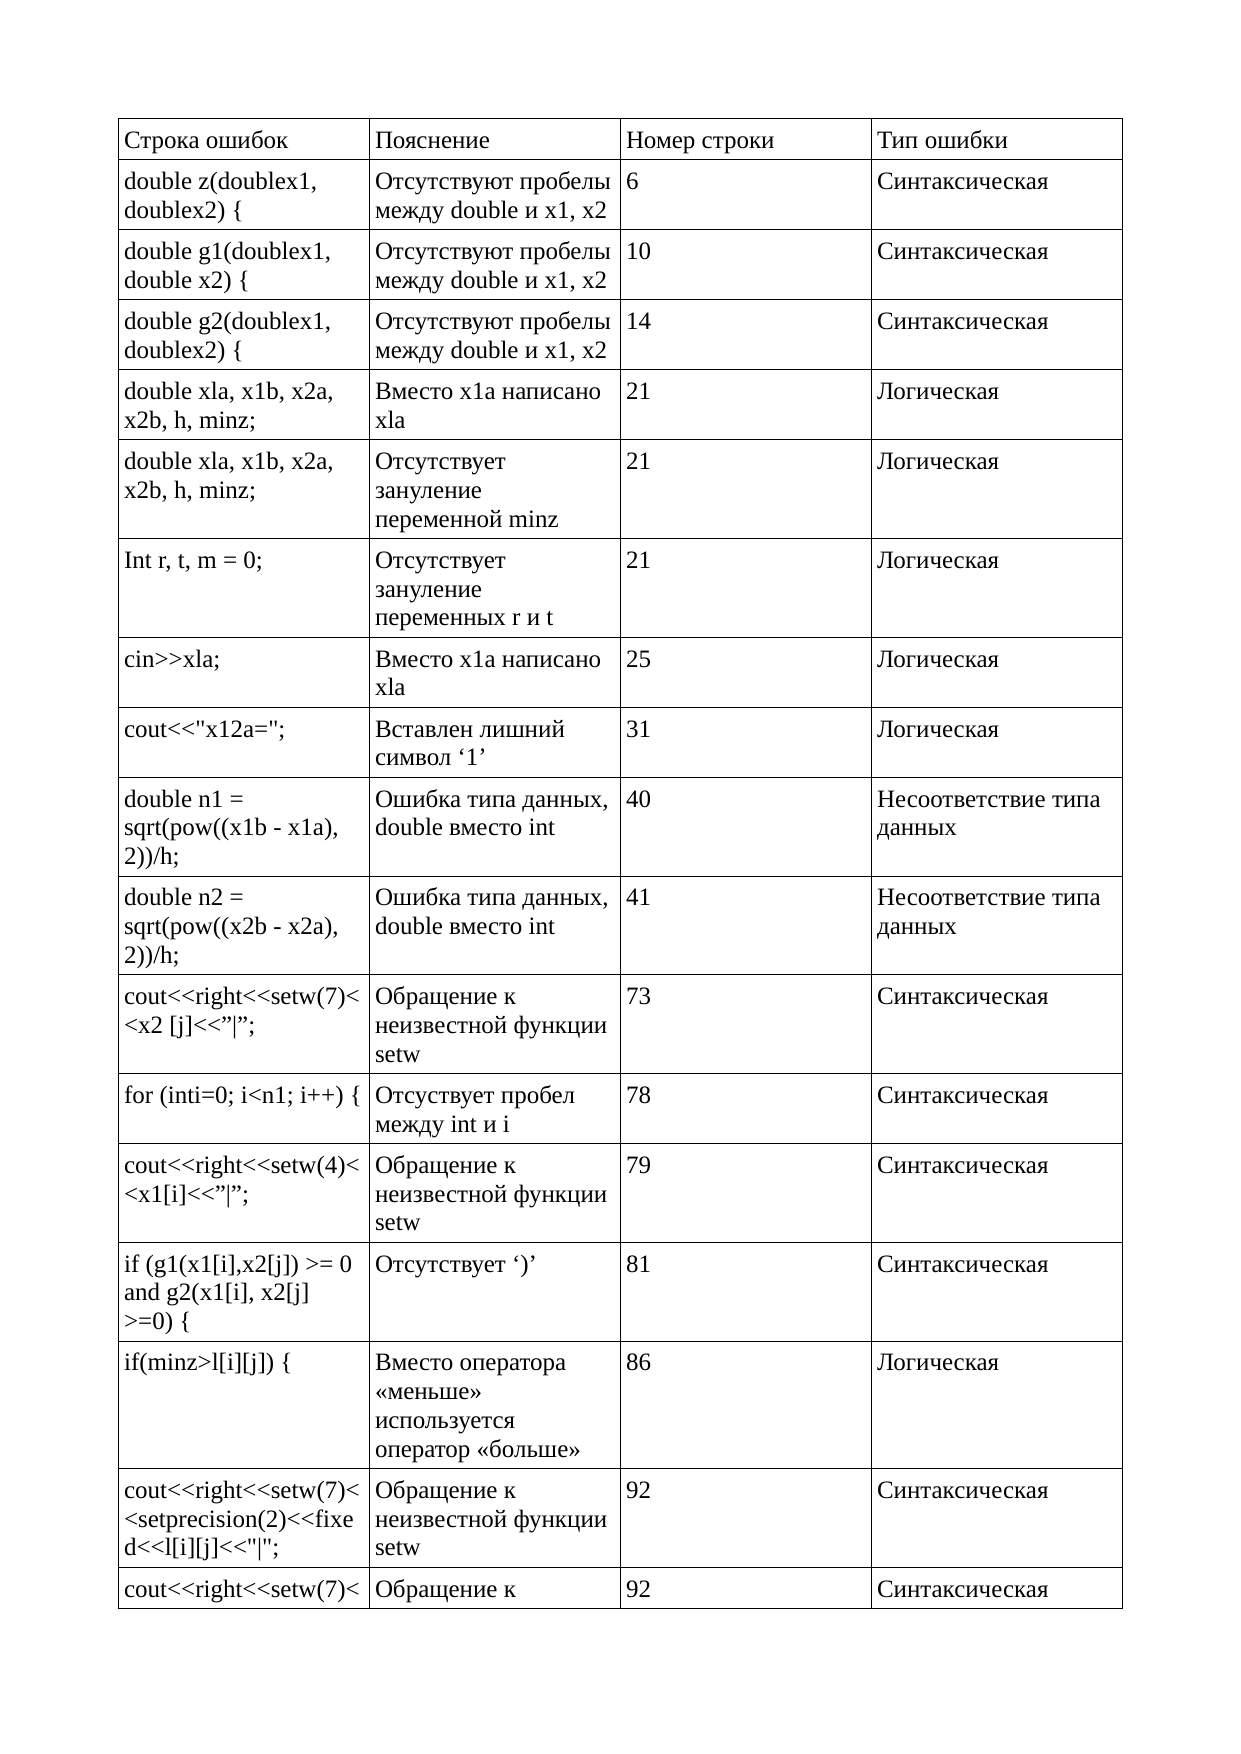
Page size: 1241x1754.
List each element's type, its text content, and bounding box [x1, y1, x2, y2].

table_cell Вставлен лишний символ ‘1’ [370, 708, 620, 777]
table_cell Логическая [872, 708, 1122, 777]
table_cell Логическая [872, 440, 1122, 538]
table_cell 41 [621, 877, 871, 974]
table_cell 21 [621, 440, 871, 538]
table_cell cout<<right<<setw(4)<<x1[i]<<”|”; [119, 1144, 369, 1242]
table_cell Отсутствует зануление переменных r и t [370, 539, 620, 637]
table_cell double xla, x1b, x2a, x2b, h, minz; [119, 440, 369, 538]
table_cell double z(doublex1, doublex2) { [119, 160, 369, 229]
table_cell 6 [621, 160, 871, 229]
table_cell for (inti=0; i<n1; i++) { [119, 1074, 369, 1143]
table_cell Логическая [872, 370, 1122, 439]
table_cell 92 [621, 1568, 871, 1608]
table_cell cout<<"x12a="; [119, 708, 369, 777]
table_cell Обращение к неизвестной функции setw [370, 1469, 620, 1567]
table_cell Ошибка типа данных, double вместо int [370, 778, 620, 876]
table_cell Отсуствует пробел между int и i [370, 1074, 620, 1143]
table_cell 21 [621, 370, 871, 439]
table_cell Синтаксическая [872, 1568, 1122, 1608]
table_cell double g2(doublex1, doublex2) { [119, 300, 369, 369]
table_cell cout<<right<<setw(7)<<setprecision(2)<<fixed<<l[i][j]<<"|"; [119, 1469, 369, 1567]
table_cell Синтаксическая [872, 300, 1122, 369]
table_cell Синтаксическая [872, 230, 1122, 299]
table_cell Int r, t, m = 0; [119, 539, 369, 637]
table_cell Логическая [872, 539, 1122, 637]
table_header Тип ошибки [872, 119, 1122, 159]
table_cell 73 [621, 975, 871, 1073]
table_cell double xla, x1b, x2a, x2b, h, minz; [119, 370, 369, 439]
table_cell 25 [621, 638, 871, 707]
table_cell 79 [621, 1144, 871, 1242]
table_cell Логическая [872, 638, 1122, 707]
table_cell double n2 = sqrt(pow((x2b - x2a), 2))/h; [119, 877, 369, 974]
table_cell Синтаксическая [872, 975, 1122, 1073]
table_cell Отсутствуют пробелы между double и x1, x2 [370, 160, 620, 229]
table_header Номер строки [621, 119, 871, 159]
table_cell Вместо x1a написано xla [370, 370, 620, 439]
table_cell 78 [621, 1074, 871, 1143]
table_cell Отсутствует ‘)’ [370, 1243, 620, 1341]
table_cell Вместо оператора «меньше» используется оператор «больше» [370, 1342, 620, 1468]
table_cell cout<<right<<setw(7)< [119, 1568, 369, 1608]
table_cell Несоответствие типа данных [872, 877, 1122, 974]
table_cell Синтаксическая [872, 160, 1122, 229]
table_cell Синтаксическая [872, 1243, 1122, 1341]
table_cell if (g1(x1[i],x2[j]) >= 0 and g2(x1[i], x2[j] >=0) { [119, 1243, 369, 1341]
table_cell 40 [621, 778, 871, 876]
table_cell double g1(doublex1, double x2) { [119, 230, 369, 299]
table_cell Синтаксическая [872, 1074, 1122, 1143]
table_cell Отсутствует зануление переменной minz [370, 440, 620, 538]
table_cell Обращение к [370, 1568, 620, 1608]
table_cell double n1 = sqrt(pow((x1b - x1a), 2))/h; [119, 778, 369, 876]
table_cell Обращение к неизвестной функции setw [370, 975, 620, 1073]
table_cell 21 [621, 539, 871, 637]
table_cell Ошибка типа данных, double вместо int [370, 877, 620, 974]
table_cell Отсутствуют пробелы между double и x1, x2 [370, 230, 620, 299]
table_cell Вместо x1a написано xla [370, 638, 620, 707]
table_header Строка ошибок [119, 119, 369, 159]
table_cell cout<<right<<setw(7)<<x2 [j]<<”|”; [119, 975, 369, 1073]
table_cell 86 [621, 1342, 871, 1468]
table_cell 92 [621, 1469, 871, 1567]
table_cell Синтаксическая [872, 1469, 1122, 1567]
table_cell 14 [621, 300, 871, 369]
table_cell Обращение к неизвестной функции setw [370, 1144, 620, 1242]
table_cell 81 [621, 1243, 871, 1341]
table_cell Синтаксическая [872, 1144, 1122, 1242]
table_cell Несоответствие типа данных [872, 778, 1122, 876]
table_header Пояснение [370, 119, 620, 159]
table_cell 31 [621, 708, 871, 777]
table_cell cin>>xla; [119, 638, 369, 707]
table_cell Отсутствуют пробелы между double и x1, x2 [370, 300, 620, 369]
table_cell 10 [621, 230, 871, 299]
table_cell Логическая [872, 1342, 1122, 1468]
table_cell if(minz>l[i][j]) { [119, 1342, 369, 1468]
